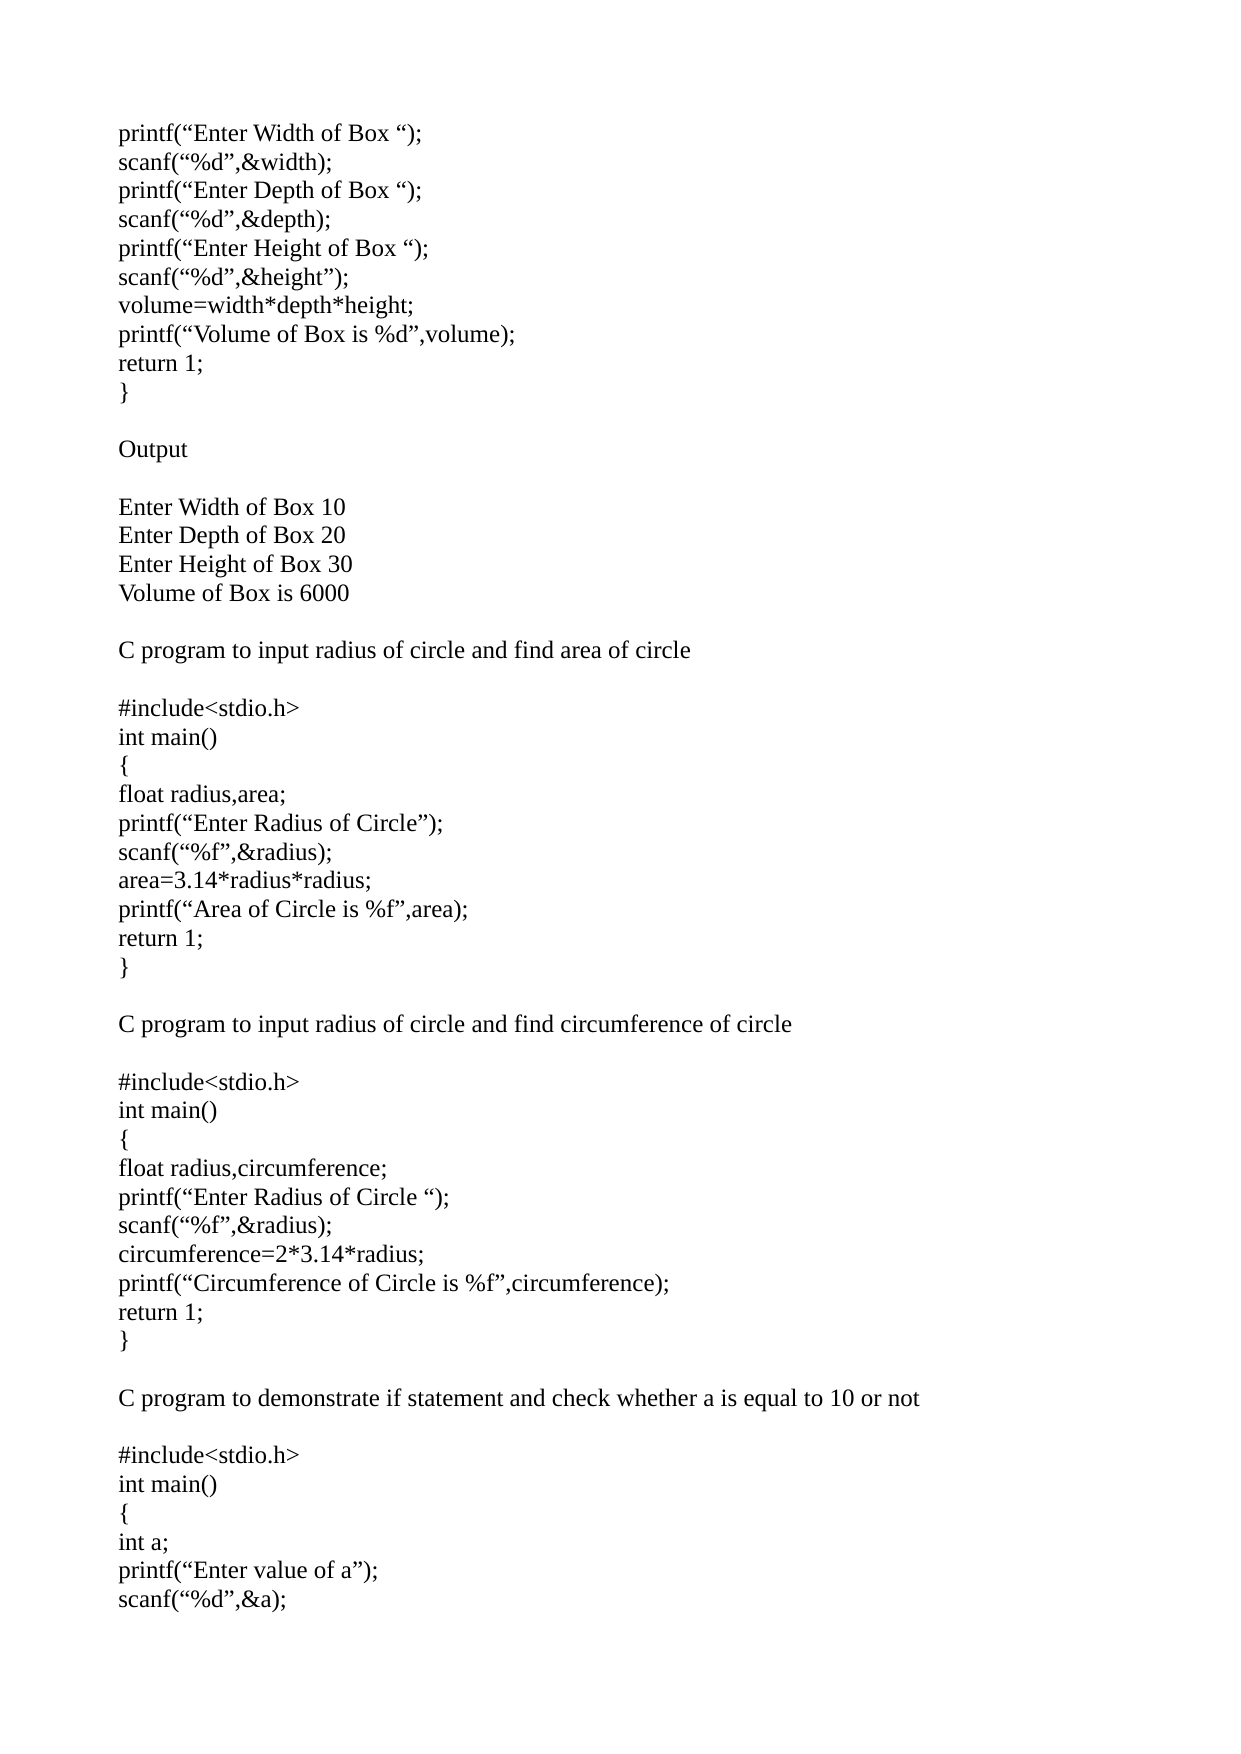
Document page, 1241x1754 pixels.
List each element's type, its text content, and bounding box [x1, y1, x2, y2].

text printf(“Volume of Box is %d”,volume); [118, 319, 1122, 348]
text #include<stdio.h> [118, 1067, 1122, 1096]
text } [118, 1326, 1122, 1354]
text Volume of Box is 6000 [118, 578, 1122, 607]
text #include<stdio.h> [118, 693, 1122, 722]
text int a; [118, 1527, 1122, 1556]
text #include<stdio.h> [118, 1441, 1122, 1469]
text printf(“Enter value of a”); [118, 1556, 1122, 1584]
text area=3.14*radius*radius; [118, 866, 1122, 894]
text scanf(“%d”,&a); [118, 1584, 1122, 1613]
text printf(“Enter Depth of Box “); [118, 176, 1122, 204]
text printf(“Area of Circle is %f”,area); [118, 894, 1122, 923]
text return 1; [118, 348, 1122, 377]
text scanf(“%d”,&width); [118, 147, 1122, 176]
text int main() [118, 722, 1122, 751]
text scanf(“%d”,&depth); [118, 204, 1122, 233]
text return 1; [118, 1297, 1122, 1326]
text printf(“Enter Height of Box “); [118, 233, 1122, 262]
text scanf(“%f”,&radius); [118, 1211, 1122, 1239]
text volume=width*depth*height; [118, 291, 1122, 319]
text circumference=2*3.14*radius; [118, 1239, 1122, 1268]
text { [118, 751, 1122, 779]
text scanf(“%f”,&radius); [118, 837, 1122, 866]
text C program to demonstrate if statement and check whether a is equal to 10 or not [118, 1383, 1122, 1412]
text C program to input radius of circle and find circumference of circle [118, 1009, 1122, 1038]
text } [118, 952, 1122, 981]
text { [118, 1124, 1122, 1153]
text int main() [118, 1096, 1122, 1124]
text int main() [118, 1469, 1122, 1498]
text Enter Depth of Box 20 [118, 521, 1122, 549]
text Output [118, 434, 1122, 463]
text { [118, 1498, 1122, 1527]
text printf(“Enter Width of Box “); [118, 118, 1122, 147]
text scanf(“%d”,&height”); [118, 262, 1122, 291]
text Enter Height of Box 30 [118, 549, 1122, 578]
text Enter Width of Box 10 [118, 492, 1122, 521]
text } [118, 377, 1122, 406]
text printf(“Enter Radius of Circle”); [118, 808, 1122, 837]
text printf(“Enter Radius of Circle “); [118, 1182, 1122, 1211]
text return 1; [118, 923, 1122, 952]
text float radius,area; [118, 779, 1122, 808]
text C program to input radius of circle and find area of circle [118, 636, 1122, 664]
text printf(“Circumference of Circle is %f”,circumference); [118, 1268, 1122, 1297]
text float radius,circumference; [118, 1153, 1122, 1182]
